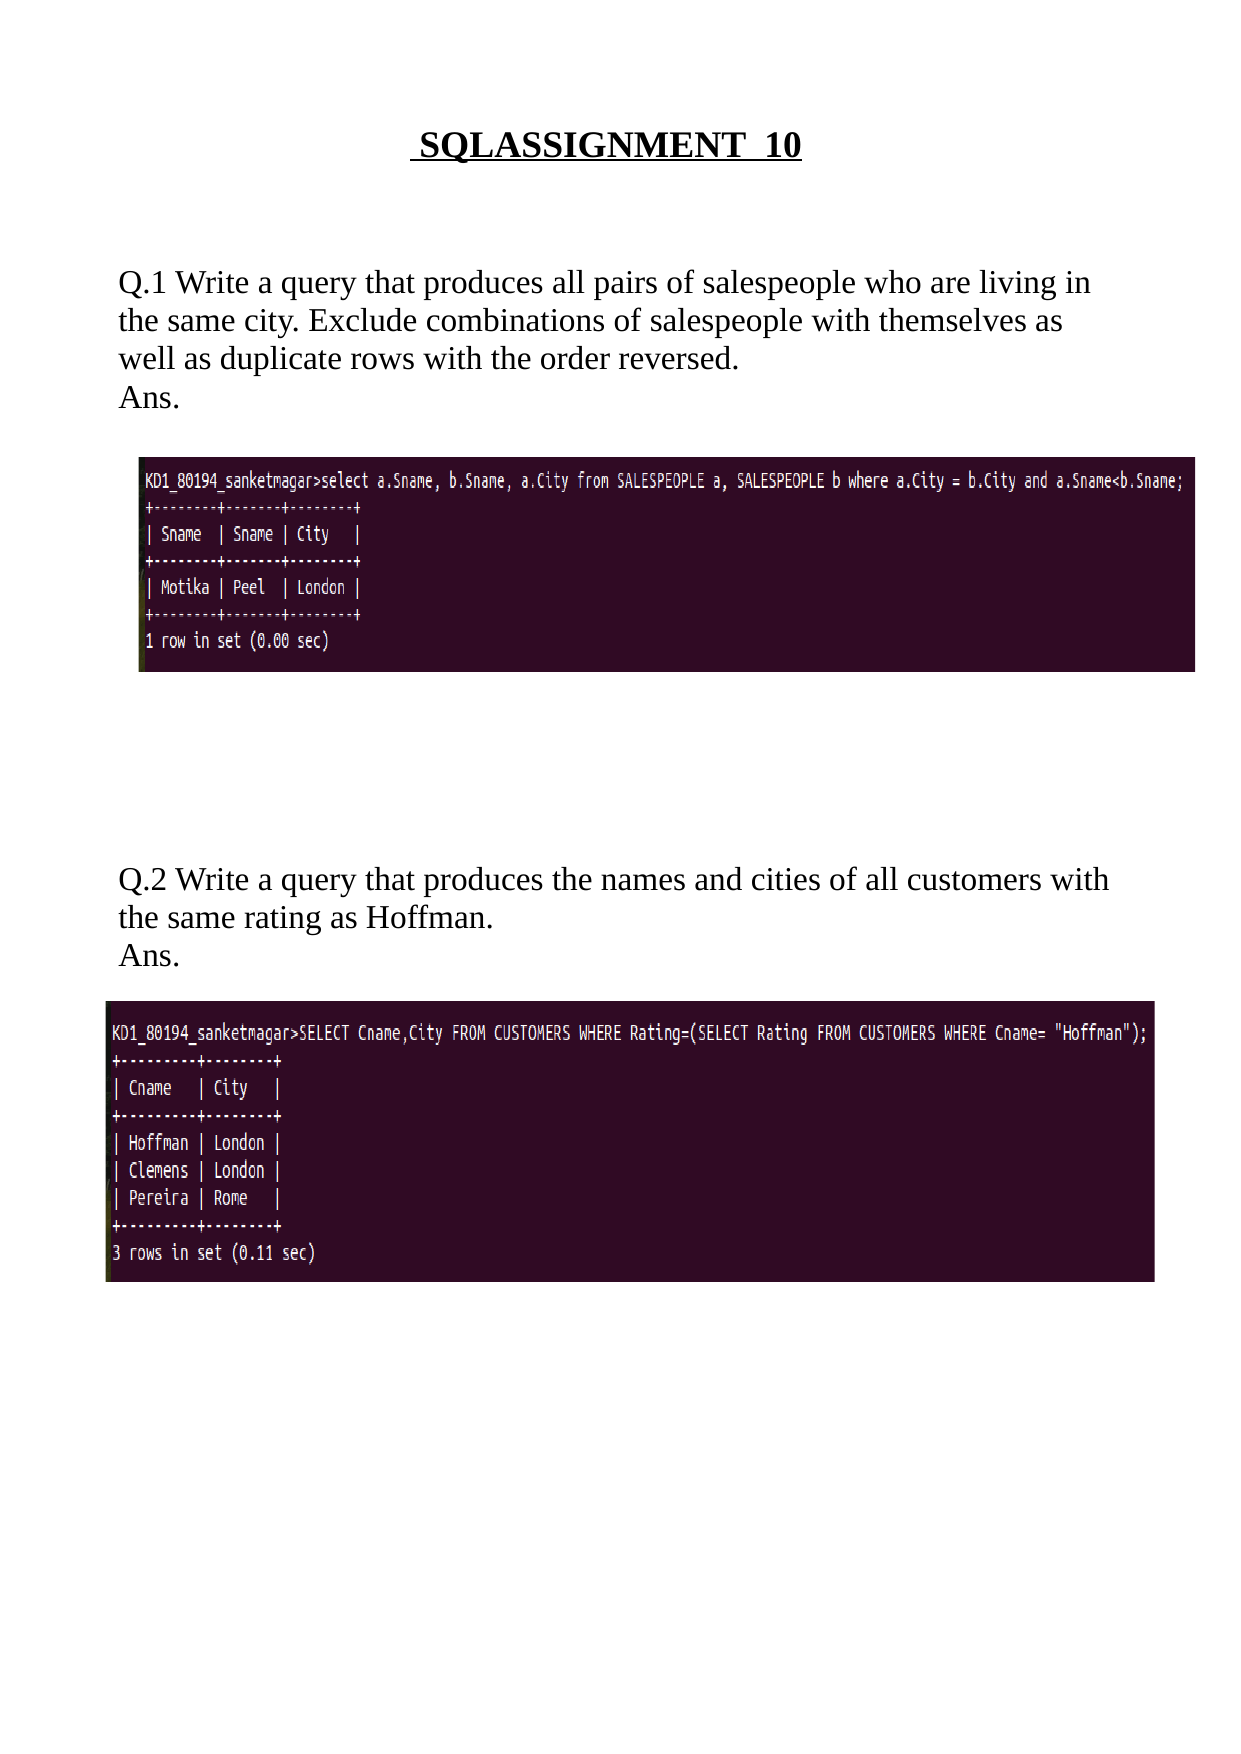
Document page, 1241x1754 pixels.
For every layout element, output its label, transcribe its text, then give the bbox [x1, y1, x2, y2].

picture [105, 1001, 1155, 1282]
picture [138, 457, 1196, 672]
text Q.1 Write a query that produces all pairs of salespeople who are living in the same city. Exclude combinations of salespeople with themselves as well as duplicate rows with the order reversed. [118, 262, 1122, 377]
text Ans. [118, 936, 1122, 974]
text Ans. [118, 377, 1122, 415]
text Q.2 Write a query that produces the names and cities of all customers with the same rating as Hoffman. [118, 859, 1122, 936]
text SQLASSIGNMENT 10 [118, 118, 1122, 166]
